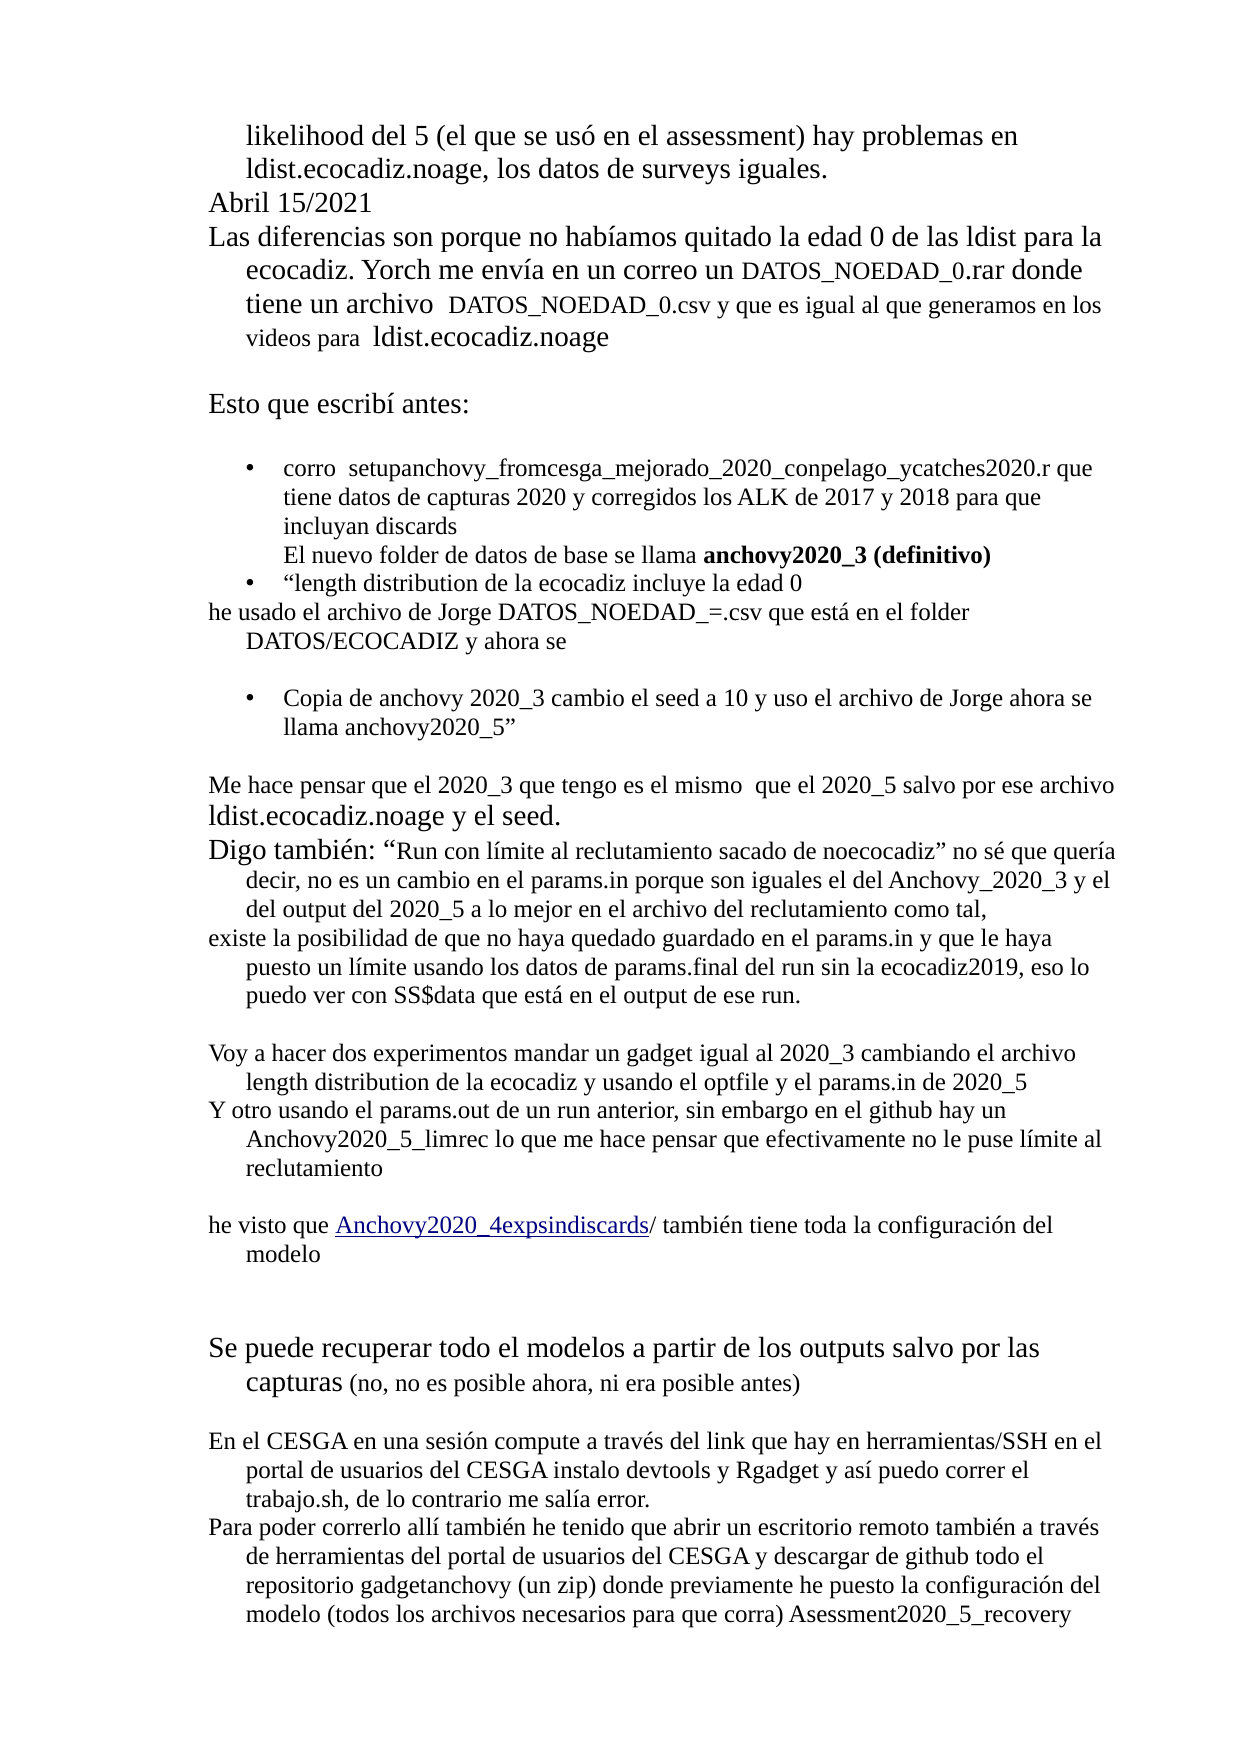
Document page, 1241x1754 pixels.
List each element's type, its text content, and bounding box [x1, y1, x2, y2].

text he usado el archivo de Jorge DATOS_NOEDAD_=.csv que está en el folder DATOS/ECOCADIZ y ahora se [208, 597, 1122, 655]
list Copia de anchovy 2020_3 cambio el seed a 10 y uso el archivo de Jorge ahora se llama anchovy2020_5” [246, 683, 1122, 741]
list El nuevo folder de datos de base se llama anchovy2020_3 (definitivo) [246, 540, 1122, 568]
text Esto que escribí antes: [208, 386, 1122, 420]
text Para poder correrlo allí también he tenido que abrir un escritorio remoto también a través de herramientas del portal de usuarios del CESGA y descargar de github todo el repositorio gadgetanchovy (un zip) donde previamente he puesto la configuración del modelo (todos los archivos necesarios para que corra) Asessment2020_5_recovery [208, 1512, 1122, 1627]
text Voy a hacer dos experimentos mandar un gadget igual al 2020_3 cambiando el archivo length distribution de la ecocadiz y usando el optfile y el params.in de 2020_5 [208, 1038, 1122, 1096]
text he visto que Anchovy2020_4expsindiscards/ también tiene toda la configuración del modelo [208, 1211, 1122, 1268]
list corro setupanchovy_fromcesga_mejorado_2020_conpelago_ycatches2020.r que tiene datos de capturas 2020 y corregidos los ALK de 2017 y 2018 para que incluyan discards [246, 453, 1122, 540]
text Las diferencias son porque no habíamos quitado la edad 0 de las ldist para la ecocadiz. Yorch me envía en un correo un DATOS_NOEDAD_0.rar donde tiene un archivo DATOS_NOEDAD_0.csv y que es igual al que generamos en los videos para ldist.ecocadiz.noage [208, 219, 1122, 353]
text likelihood del 5 (el que se usó en el assessment) hay problemas en ldist.ecocadiz.noage, los datos de surveys iguales. [208, 118, 1122, 185]
text En el CESGA en una sesión compute a través del link que hay en herramientas/SSH en el portal de usuarios del CESGA instalo devtools y Rgadget y así puedo correr el trabajo.sh, de lo contrario me salía error. [208, 1426, 1122, 1512]
list “length distribution de la ecocadiz incluye la edad 0 [246, 568, 1122, 597]
text Abril 15/2021 [208, 185, 1122, 219]
text ldist.ecocadiz.noage y el seed. [208, 798, 1122, 832]
text Y otro usando el params.out de un run anterior, sin embargo en el github hay un Anchovy2020_5_limrec lo que me hace pensar que efectivamente no le puse límite al reclutamiento [208, 1096, 1122, 1182]
text Se puede recuperar todo el modelos a partir de los outputs salvo por las capturas (no, no es posible ahora, ni era posible antes) [208, 1330, 1122, 1397]
text Me hace pensar que el 2020_3 que tengo es el mismo que el 2020_5 salvo por ese archivo [208, 770, 1122, 798]
text existe la posibilidad de que no haya quedado guardado en el params.in y que le haya puesto un límite usando los datos de params.final del run sin la ecocadiz2019, eso lo puedo ver con SS$data que está en el output de ese run. [208, 923, 1122, 1009]
text Digo también: “Run con límite al reclutamiento sacado de noecocadiz” no sé que quería decir, no es un cambio en el params.in porque son iguales el del Anchovy_2020_3 y el del output del 2020_5 a lo mejor en el archivo del reclutamiento como tal, [208, 832, 1122, 923]
